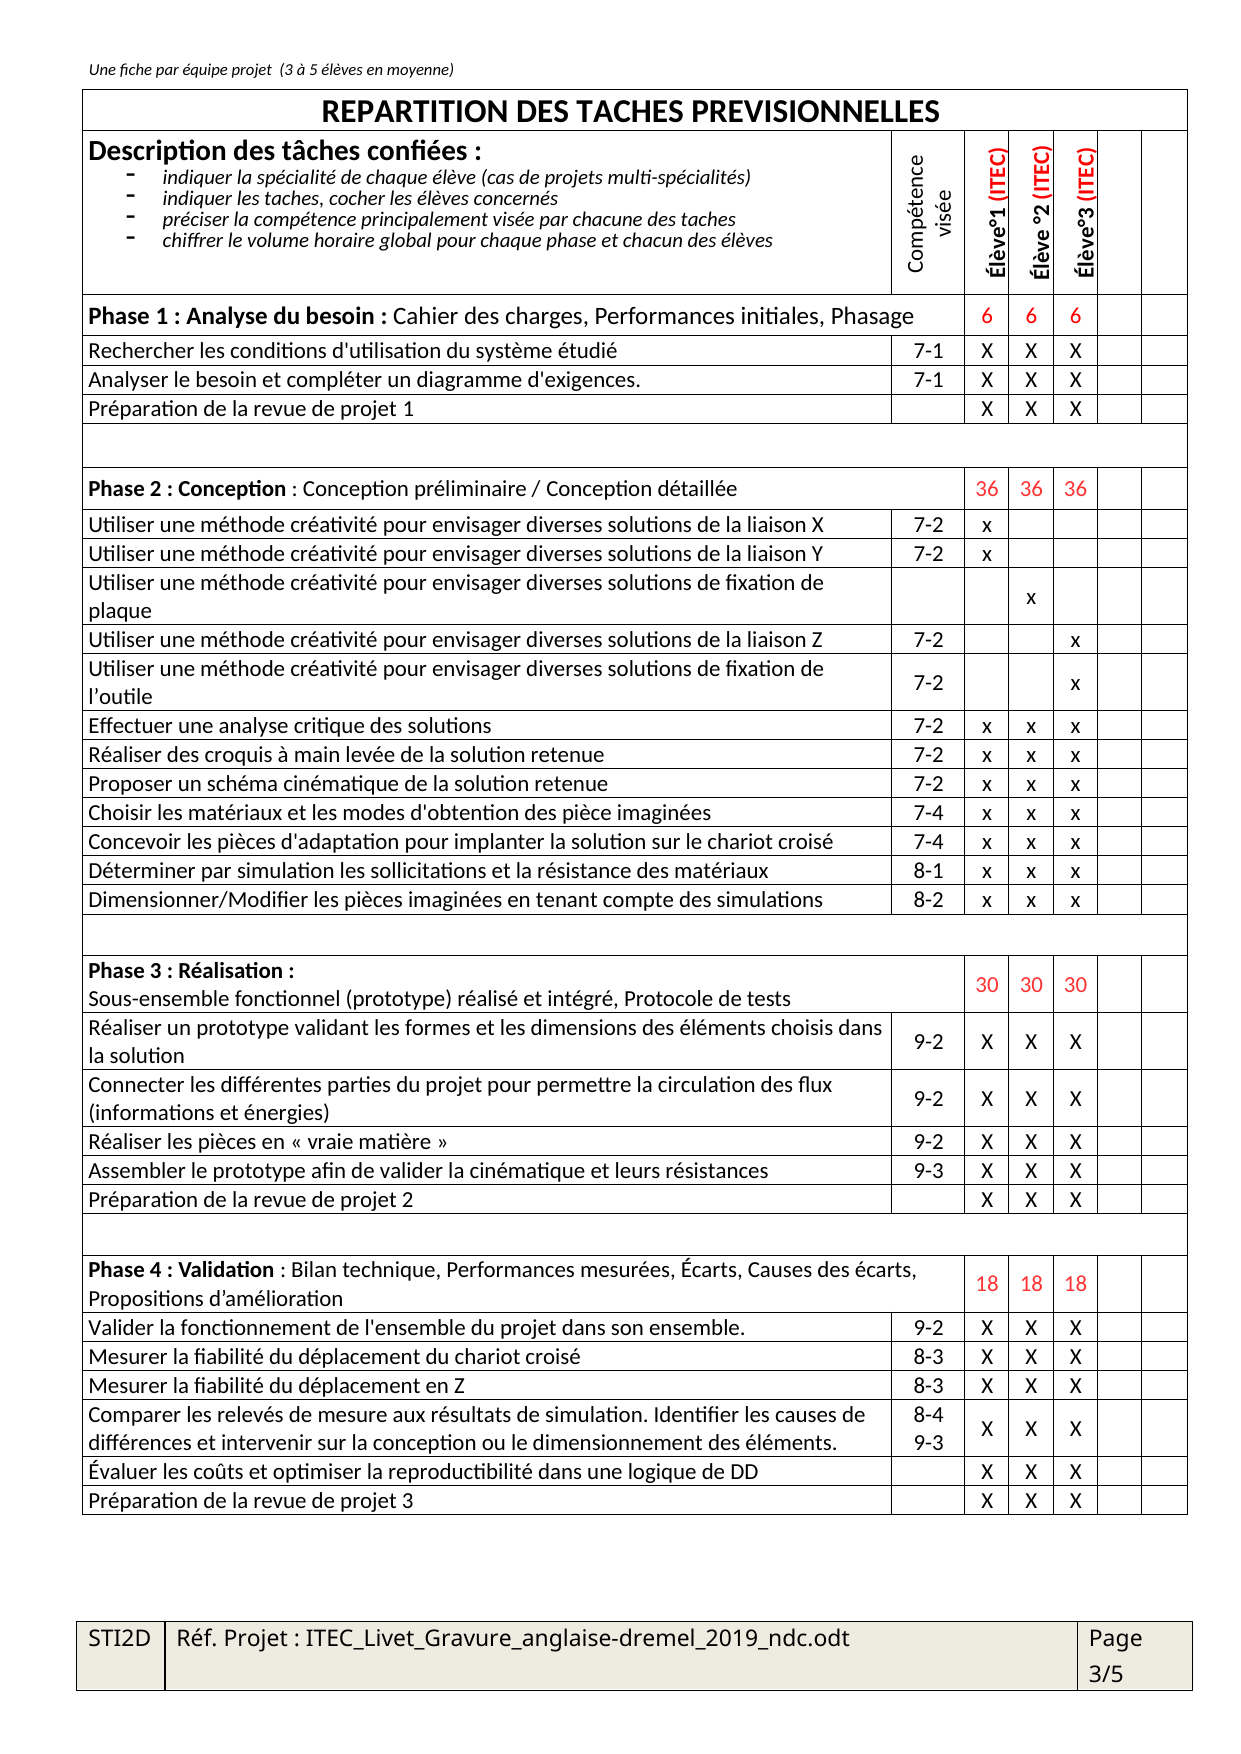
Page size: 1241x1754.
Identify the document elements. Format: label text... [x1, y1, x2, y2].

table_cell [1098, 654, 1141, 710]
table_cell [1098, 1070, 1141, 1126]
table_cell Préparation de la revue de projet 3 [83, 1486, 891, 1514]
table_cell X [1054, 1313, 1097, 1341]
table_cell x [1054, 856, 1097, 884]
table_cell Évaluer les coûts et optimiser la reproductibilité dans une logique de DD [83, 1457, 891, 1485]
table_cell [1142, 956, 1187, 1012]
table_cell Phase 4 : Validation : Bilan technique, Performances mesurées, Écarts, Causes des écarts, Propositions d’amélioration [83, 1256, 964, 1312]
table_cell [1098, 336, 1141, 364]
table_cell [1098, 1013, 1141, 1069]
table_cell x [1009, 856, 1053, 884]
table_cell Valider la fonctionnement de l'ensemble du projet dans son ensemble. [83, 1313, 891, 1341]
table_cell X [1054, 1371, 1097, 1399]
table_cell Élève°1 (ITEC) [965, 131, 1008, 294]
table_cell X [965, 336, 1008, 364]
table_cell 18 [1009, 1256, 1053, 1312]
table_cell [892, 1185, 964, 1213]
table_header REPARTITION DES TACHES PREVISIONNELLES [83, 90, 1187, 130]
table_cell Élève °2 (ITEC) [1009, 131, 1053, 294]
table_cell [1142, 885, 1187, 913]
table_cell X [1009, 1313, 1053, 1341]
table_cell [1098, 885, 1141, 913]
table_cell [1142, 1156, 1187, 1184]
table_cell X [965, 1486, 1008, 1514]
table_cell 30 [1009, 956, 1053, 1012]
table_cell X [1054, 1342, 1097, 1370]
table_cell [1054, 510, 1097, 538]
table_cell Réaliser des croquis à main levée de la solution retenue [83, 740, 891, 768]
table_cell [1098, 1486, 1141, 1514]
table_cell Utiliser une méthode créativité pour envisager diverses solutions de la liaison Y [83, 539, 891, 567]
table_cell x [965, 539, 1008, 567]
table_cell [1098, 1342, 1141, 1370]
table_cell [1142, 769, 1187, 797]
table_cell Concevoir les pièces d'adaptation pour implanter la solution sur le chariot croisé [83, 827, 891, 855]
table_cell [1142, 336, 1187, 364]
table_cell X [965, 395, 1008, 423]
table_cell x [1009, 827, 1053, 855]
table_cell [892, 1486, 964, 1514]
table_cell x [965, 885, 1008, 913]
table_cell X [1009, 1185, 1053, 1213]
table_cell x [1054, 827, 1097, 855]
table_cell Proposer un schéma cinématique de la solution retenue [83, 769, 891, 797]
table_cell x [1009, 711, 1053, 739]
table_cell 8-2 [892, 885, 964, 913]
table_cell Utiliser une méthode créativité pour envisager diverses solutions de fixation de l’outile [83, 654, 891, 710]
table_cell [1142, 510, 1187, 538]
table_cell 8-3 [892, 1342, 964, 1370]
table_cell [1142, 1185, 1187, 1213]
table_cell Rechercher les conditions d'utilisation du système étudié [83, 336, 891, 364]
table_cell Assembler le prototype afin de valider la cinématique et leurs résistances [83, 1156, 891, 1184]
table_cell [1142, 539, 1187, 567]
table_cell X [1009, 1486, 1053, 1514]
table_cell 6 [965, 295, 1008, 335]
table_cell [1098, 1127, 1141, 1155]
table_cell 36 [1009, 468, 1053, 509]
table_cell X [965, 1127, 1008, 1155]
table_cell [83, 424, 1187, 467]
table_cell X [965, 1400, 1008, 1456]
table_cell [1098, 366, 1141, 393]
table_cell [1142, 568, 1187, 624]
table_cell X [1054, 1486, 1097, 1514]
table_cell [1142, 295, 1187, 335]
table_cell [1098, 1256, 1141, 1312]
table_cell [1098, 510, 1141, 538]
table_cell [965, 625, 1008, 653]
table_cell 9-2 [892, 1013, 964, 1069]
table_cell [1142, 1457, 1187, 1485]
table_cell x [1009, 568, 1053, 624]
table_cell 9-2 [892, 1070, 964, 1126]
table_cell Mesurer la fiabilité du déplacement en Z [83, 1371, 891, 1399]
table_cell Mesurer la fiabilité du déplacement du chariot croisé [83, 1342, 891, 1370]
table_cell x [1054, 740, 1097, 768]
table_cell [1142, 468, 1187, 509]
table_cell x [1009, 798, 1053, 826]
table_cell X [1009, 1400, 1053, 1456]
table_cell 7-2 [892, 510, 964, 538]
table_cell 7-2 [892, 740, 964, 768]
table_cell 8-4 9-3 [892, 1400, 964, 1456]
table_cell [83, 915, 1187, 955]
table_cell [1142, 366, 1187, 393]
table_cell [1098, 740, 1141, 768]
table_cell x [1054, 711, 1097, 739]
table_cell [1054, 539, 1097, 567]
table_cell [892, 1457, 964, 1485]
table_cell [1142, 740, 1187, 768]
table_cell X [1054, 1185, 1097, 1213]
table_cell X [1009, 1457, 1053, 1485]
table_cell [1098, 1156, 1141, 1184]
table_cell [1142, 1256, 1187, 1312]
table_cell [1009, 625, 1053, 653]
table_cell 7-2 [892, 769, 964, 797]
table_cell 9-3 [892, 1156, 964, 1184]
table_cell Phase 2 : Conception : Conception préliminaire / Conception détaillée [83, 468, 964, 509]
table_cell [1142, 1342, 1187, 1370]
table_cell 18 [965, 1256, 1008, 1312]
table_cell [1098, 769, 1141, 797]
table_cell [1098, 1185, 1141, 1213]
table_cell [1009, 539, 1053, 567]
table_cell x [1054, 625, 1097, 653]
table_cell X [965, 1013, 1008, 1069]
table_cell 18 [1054, 1256, 1097, 1312]
table_cell Compétence visée [892, 131, 964, 294]
table_cell 6 [1009, 295, 1053, 335]
table_cell 7-1 [892, 336, 964, 364]
table_cell X [965, 1313, 1008, 1341]
table_cell X [1009, 395, 1053, 423]
table_cell X [965, 1070, 1008, 1126]
table_cell Comparer les relevés de mesure aux résultats de simulation. Identifier les causes de différences et intervenir sur la conception ou le dimensionnement des éléments. [83, 1400, 891, 1456]
table_cell [1098, 131, 1141, 294]
table_cell x [1054, 769, 1097, 797]
table_cell X [965, 366, 1008, 393]
table_cell X [1009, 336, 1053, 364]
table_cell X [1054, 1457, 1097, 1485]
table_cell [1098, 1400, 1141, 1456]
table_cell [83, 1214, 1187, 1254]
table_cell x [1054, 885, 1097, 913]
table_cell x [965, 711, 1008, 739]
table_cell X [965, 1156, 1008, 1184]
table_cell X [965, 1457, 1008, 1485]
table_cell 8-3 [892, 1371, 964, 1399]
table_cell [1098, 1313, 1141, 1341]
table_cell X [1054, 366, 1097, 393]
table_cell X [1009, 1156, 1053, 1184]
table_cell [1142, 1013, 1187, 1069]
table_cell [1142, 625, 1187, 653]
table_cell [1054, 568, 1097, 624]
table_cell [1142, 1127, 1187, 1155]
table_cell [1009, 654, 1053, 710]
table_cell [1098, 625, 1141, 653]
table_cell x [965, 769, 1008, 797]
table_cell Préparation de la revue de projet 2 [83, 1185, 891, 1213]
table_cell X [965, 1185, 1008, 1213]
table_cell 7-2 [892, 539, 964, 567]
table_cell [1098, 568, 1141, 624]
table_cell 36 [1054, 468, 1097, 509]
table_cell x [965, 510, 1008, 538]
table_cell [1142, 711, 1187, 739]
table_cell [1098, 1371, 1141, 1399]
table_cell [1098, 539, 1141, 567]
table_cell 9-2 [892, 1127, 964, 1155]
table_cell X [1009, 1127, 1053, 1155]
table_cell Phase 1 : Analyse du besoin : Cahier des charges, Performances initiales, Phasage [83, 295, 964, 335]
table_cell [892, 568, 964, 624]
table_cell Description des tâches confiées : indiquer la spécialité de chaque élève (cas de projets multi-spécialités) indiquer les taches, cocher les élèves concernés préciser la compétence principalement visée par chacune des taches chiffrer le volume horaire global pour chaque phase et chacun des élèves [83, 131, 891, 294]
table_cell [1098, 1457, 1141, 1485]
table_cell x [1054, 798, 1097, 826]
table_cell X [1009, 1070, 1053, 1126]
table_cell Préparation de la revue de projet 1 [83, 395, 891, 423]
table_cell 6 [1054, 295, 1097, 335]
table_cell x [1009, 885, 1053, 913]
table_cell x [965, 740, 1008, 768]
table_cell X [1054, 1156, 1097, 1184]
table_cell x [1009, 740, 1053, 768]
table_cell Connecter les différentes parties du projet pour permettre la circulation des flux (informations et énergies) [83, 1070, 891, 1126]
table_cell X [1054, 336, 1097, 364]
table_cell 30 [965, 956, 1008, 1012]
table_cell [965, 568, 1008, 624]
table_cell 7-2 [892, 654, 964, 710]
table_cell 30 [1054, 956, 1097, 1012]
table_cell [1098, 295, 1141, 335]
table_cell [1142, 1400, 1187, 1456]
table_cell x [965, 827, 1008, 855]
table_cell [965, 654, 1008, 710]
table_cell 36 [965, 468, 1008, 509]
table_cell Élève°3 (ITEC) [1054, 131, 1097, 294]
table_cell [1098, 827, 1141, 855]
table_cell [1142, 131, 1187, 294]
table_cell X [965, 1371, 1008, 1399]
table_cell [1009, 510, 1053, 538]
table_cell X [1009, 1342, 1053, 1370]
table_cell [1098, 798, 1141, 826]
table_cell [1098, 856, 1141, 884]
table_cell [1098, 711, 1141, 739]
table_cell X [1009, 1371, 1053, 1399]
table_cell x [1054, 654, 1097, 710]
table_cell X [1054, 1127, 1097, 1155]
table_cell Utiliser une méthode créativité pour envisager diverses solutions de la liaison X [83, 510, 891, 538]
table_cell Analyser le besoin et compléter un diagramme d'exigences. [83, 366, 891, 393]
table_cell X [1009, 366, 1053, 393]
table_cell [1098, 468, 1141, 509]
table_cell 9-2 [892, 1313, 964, 1341]
table_cell 7-2 [892, 625, 964, 653]
table_cell [1142, 1313, 1187, 1341]
table_cell X [1054, 1400, 1097, 1456]
table_cell Déterminer par simulation les sollicitations et la résistance des matériaux [83, 856, 891, 884]
table_cell [892, 395, 964, 423]
table_cell Choisir les matériaux et les modes d'obtention des pièce imaginées [83, 798, 891, 826]
table_cell [1142, 827, 1187, 855]
table_cell [1142, 1371, 1187, 1399]
table_cell Réaliser les pièces en « vraie matière » [83, 1127, 891, 1155]
table_cell x [965, 856, 1008, 884]
table_cell [1142, 1070, 1187, 1126]
table_cell 7-2 [892, 711, 964, 739]
table_cell 7-4 [892, 798, 964, 826]
table_cell Utiliser une méthode créativité pour envisager diverses solutions de la liaison Z [83, 625, 891, 653]
table_cell X [1054, 1013, 1097, 1069]
table_cell 7-4 [892, 827, 964, 855]
table_cell X [965, 1342, 1008, 1370]
table_cell [1098, 956, 1141, 1012]
table_cell [1142, 856, 1187, 884]
table_cell x [1009, 769, 1053, 797]
table_cell Réaliser un prototype validant les formes et les dimensions des éléments choisis dans la solution [83, 1013, 891, 1069]
table_cell Phase 3 : Réalisation : Sous-ensemble fonctionnel (prototype) réalisé et intégré, Protocole de tests [83, 956, 964, 1012]
table_cell 8-1 [892, 856, 964, 884]
table_cell [1142, 798, 1187, 826]
table_cell [1142, 654, 1187, 710]
table_cell 7-1 [892, 366, 964, 393]
table_cell [1142, 1486, 1187, 1514]
table_cell X [1054, 1070, 1097, 1126]
table_cell X [1054, 395, 1097, 423]
table_cell [1098, 395, 1141, 423]
table_cell Dimensionner/Modifier les pièces imaginées en tenant compte des simulations [83, 885, 891, 913]
table_cell Utiliser une méthode créativité pour envisager diverses solutions de fixation de plaque [83, 568, 891, 624]
table_cell X [1009, 1013, 1053, 1069]
table_cell [1142, 395, 1187, 423]
table_cell Effectuer une analyse critique des solutions [83, 711, 891, 739]
table_cell x [965, 798, 1008, 826]
